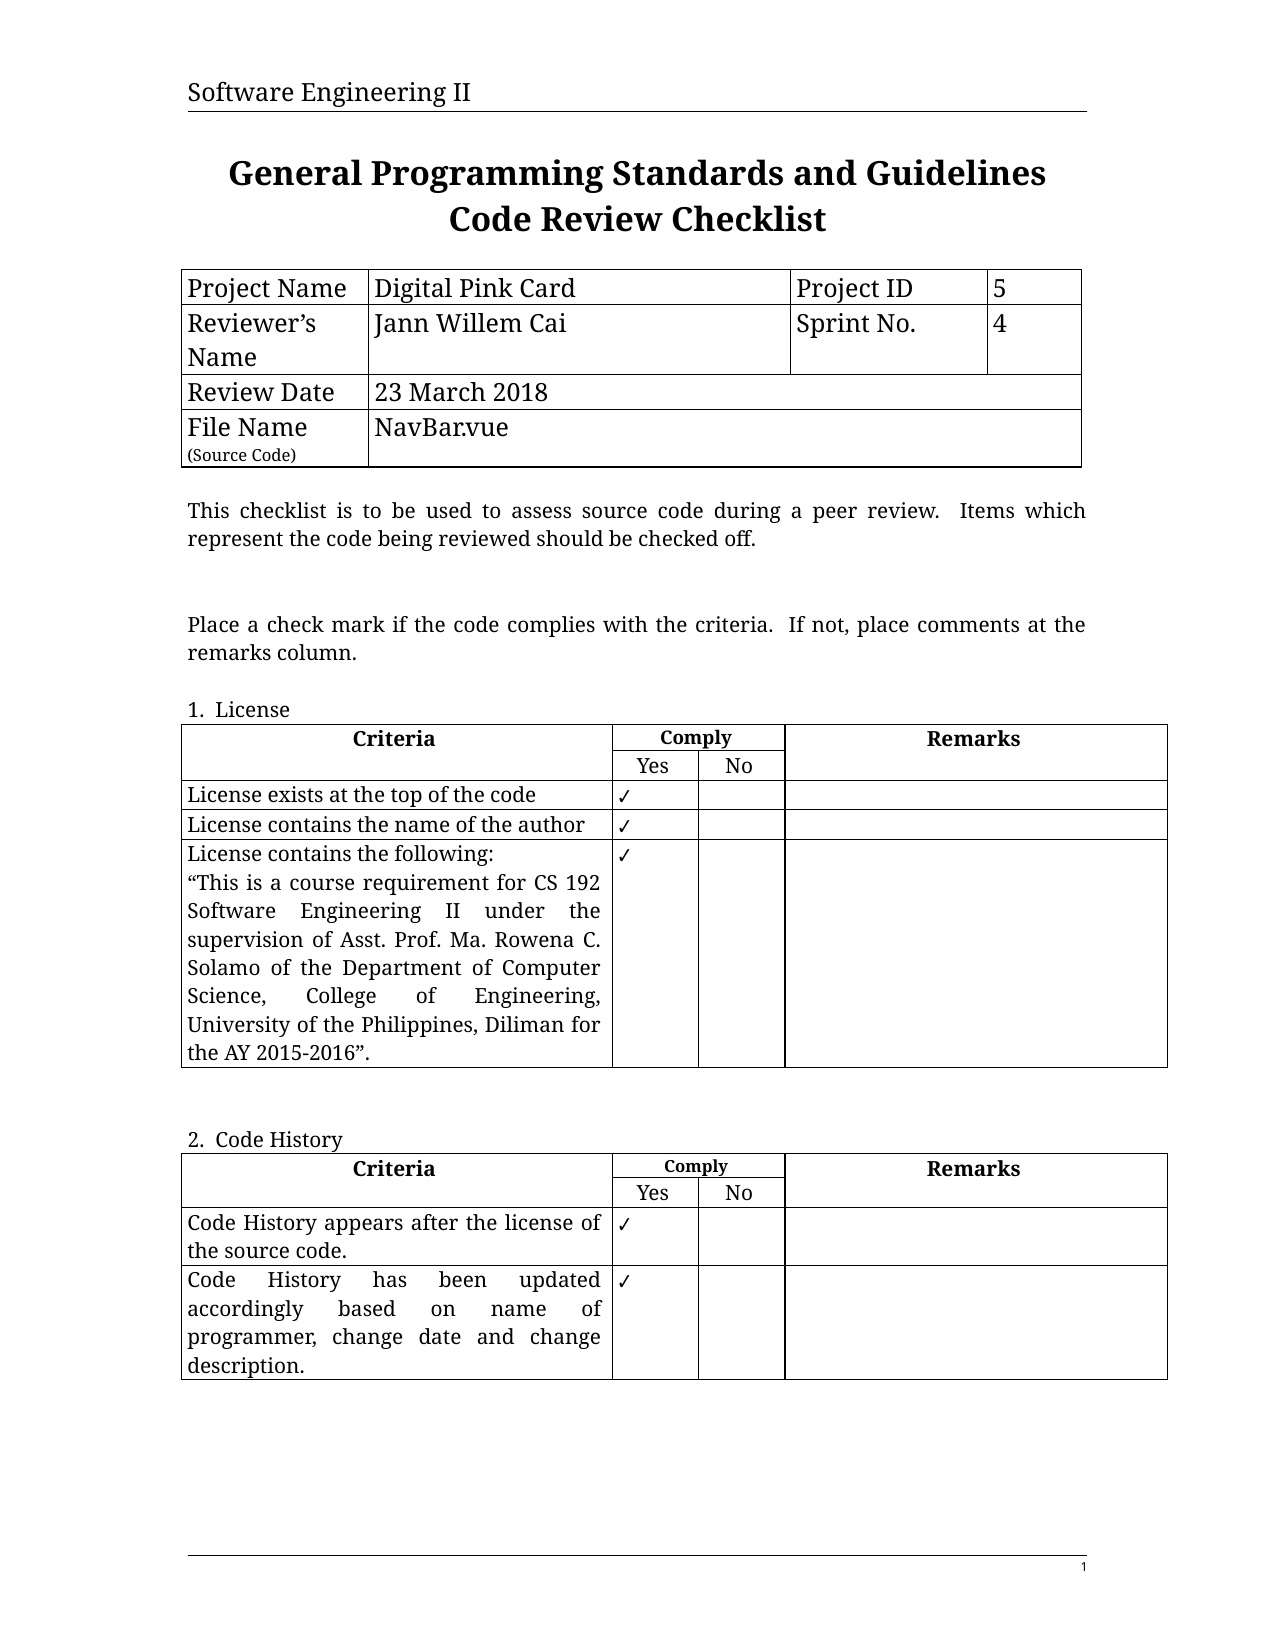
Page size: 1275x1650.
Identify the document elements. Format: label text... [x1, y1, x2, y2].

table_header Remarks [786, 1154, 1167, 1207]
table_cell [699, 1266, 784, 1379]
table_cell [786, 810, 1167, 838]
table_cell License exists at the top of the code [182, 781, 612, 809]
text General Programming Standards and Guidelines Code Review Checklist [187, 150, 1087, 241]
table_cell [699, 781, 784, 809]
table_header Remarks [786, 725, 1167, 779]
table_header Project ID [791, 270, 987, 304]
text This checklist is to be used to assess source code during a peer review. Items which represent the code being reviewed should be checked off. [187, 496, 1087, 553]
table_cell Code History appears after the license of the source code. [182, 1208, 612, 1264]
table_header Criteria [182, 725, 612, 779]
table_cell Yes [613, 1178, 698, 1207]
table_cell Code History has been updated accordingly based on name of programmer, change date and change description. [182, 1266, 612, 1379]
table_header Comply [613, 1154, 784, 1177]
text 1. License [187, 695, 1087, 723]
table_cell No [699, 1178, 784, 1207]
table_cell [786, 840, 1167, 1067]
table_cell 4 [988, 305, 1081, 373]
table_cell [786, 1208, 1167, 1264]
table_cell [699, 1208, 784, 1264]
table_cell License contains the name of the author [182, 810, 612, 838]
table_header Criteria [182, 1154, 612, 1207]
table_header 5 [988, 270, 1081, 304]
table_cell No [699, 751, 784, 779]
table_cell ✔ [613, 840, 698, 1067]
text Place a check mark if the code complies with the criteria. If not, place comments at the remarks column. [187, 610, 1087, 667]
table_header Digital Pink Card [369, 270, 790, 304]
table_cell Yes [613, 751, 698, 779]
table_cell ✔ [613, 781, 698, 809]
table_cell 23 March 2018 [369, 375, 1081, 409]
text 2. Code History [187, 1125, 1087, 1153]
table_header Comply [613, 725, 784, 750]
table_cell Jann Willem Cai [369, 305, 790, 373]
table_cell [699, 840, 784, 1067]
table_cell ✔ [613, 1208, 698, 1264]
table_header Project Name [182, 270, 368, 304]
table_cell NavBar.vue [369, 410, 1081, 466]
table_cell [786, 1266, 1167, 1379]
table_cell Reviewer’s Name [182, 305, 368, 373]
table_cell [699, 810, 784, 838]
table_cell [786, 781, 1167, 809]
table_cell Review Date [182, 375, 368, 409]
table_cell ✔ [613, 1266, 698, 1379]
table_cell File Name (Source Code) [182, 410, 368, 466]
table_cell License contains the following: “This is a course requirement for CS 192 Software Engineering II under the supervision of Asst. Prof. Ma. Rowena C. Solamo of the Department of Computer Science, College of Engineering, University of the Philippines, Diliman for the AY 2015-2016”. [182, 840, 612, 1067]
table_cell ✔ [613, 810, 698, 838]
table_cell Sprint No. [791, 305, 987, 373]
